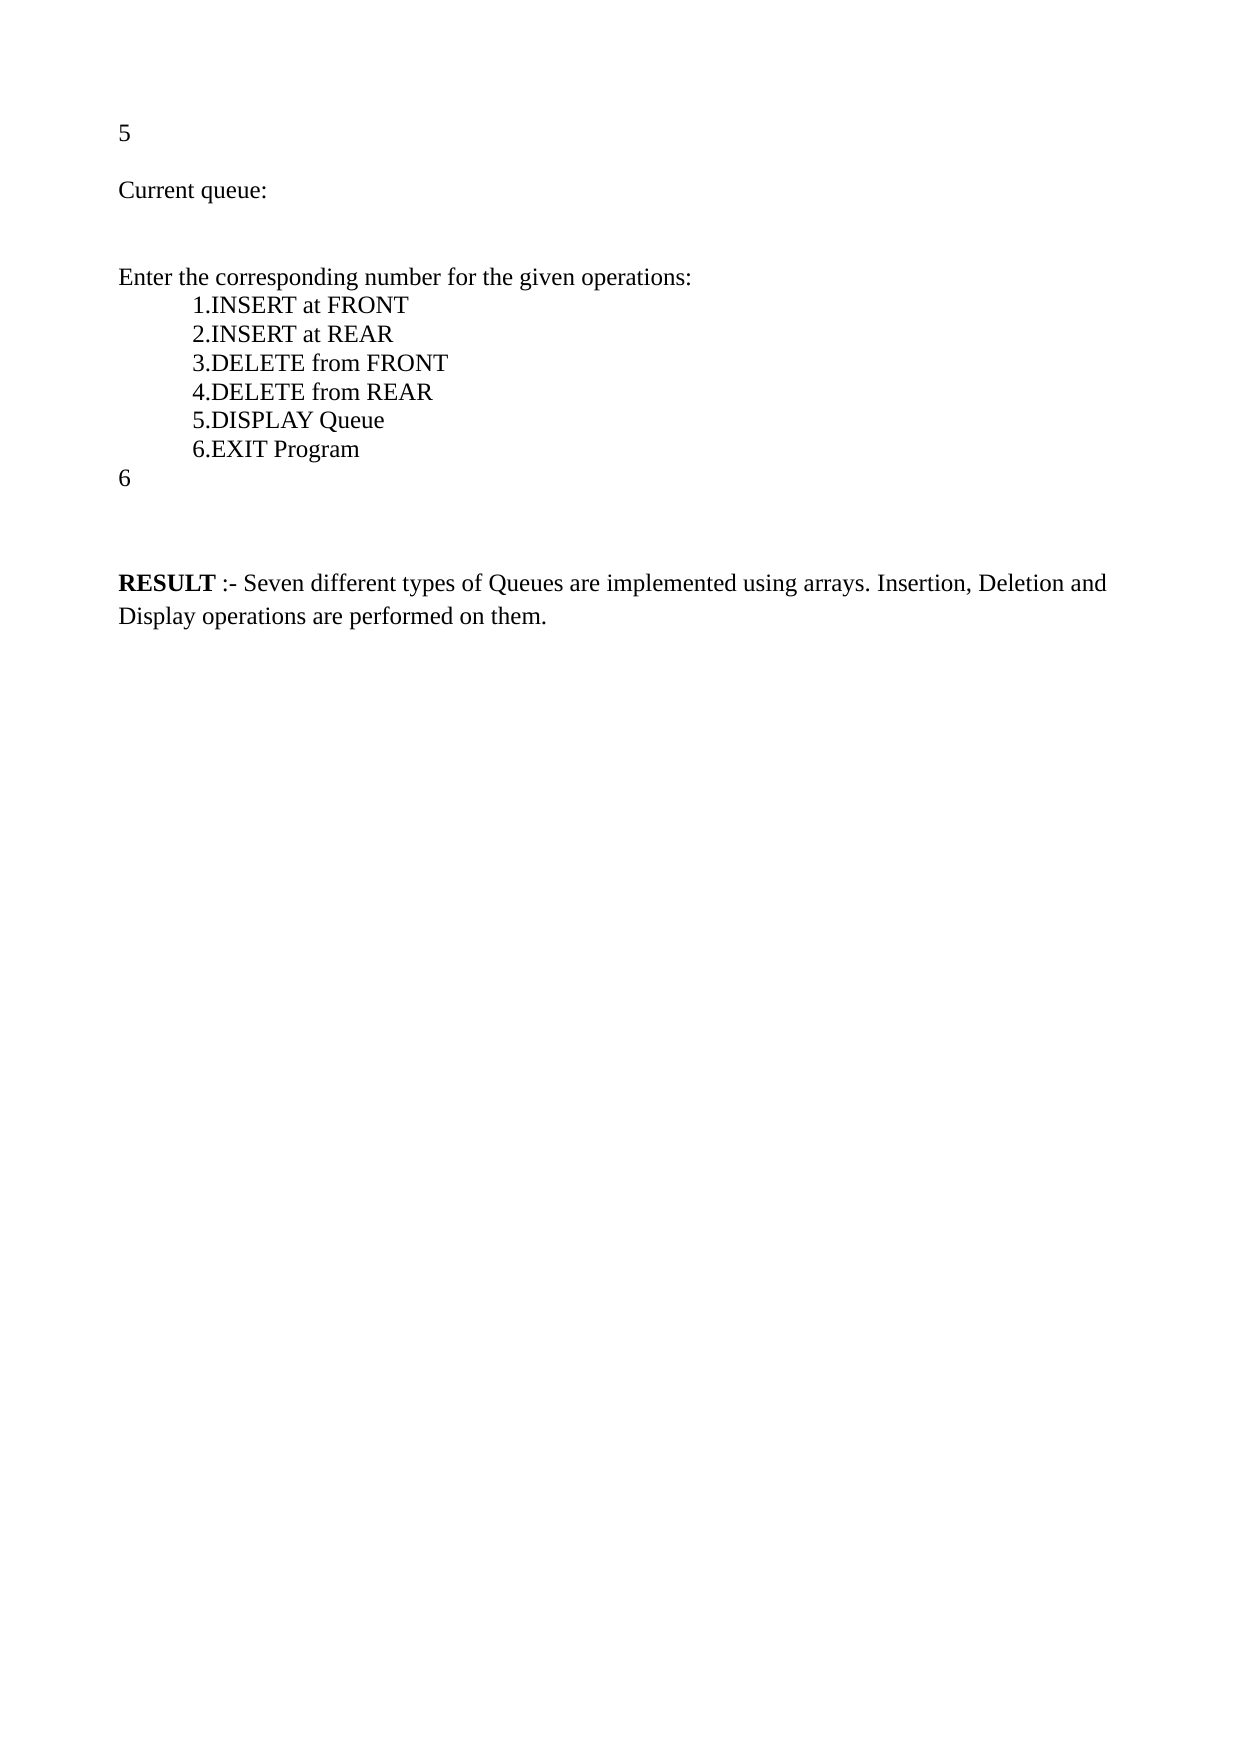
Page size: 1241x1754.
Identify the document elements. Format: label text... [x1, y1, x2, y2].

text RESULT :- Seven different types of Queues are implemented using arrays. Insertion, Deletion and Display operations are performed on them. [118, 568, 1122, 630]
text 5 [118, 118, 1122, 147]
text 6.EXIT Program [118, 434, 1122, 463]
text 2.INSERT at REAR [118, 319, 1122, 348]
text 4.DELETE from REAR [118, 377, 1122, 406]
text Current queue: [118, 176, 1122, 204]
text 5.DISPLAY Queue [118, 406, 1122, 434]
text 1.INSERT at FRONT [118, 291, 1122, 319]
text Enter the corresponding number for the given operations: [118, 262, 1122, 291]
text 3.DELETE from FRONT [118, 348, 1122, 377]
text 6 [118, 463, 1122, 492]
